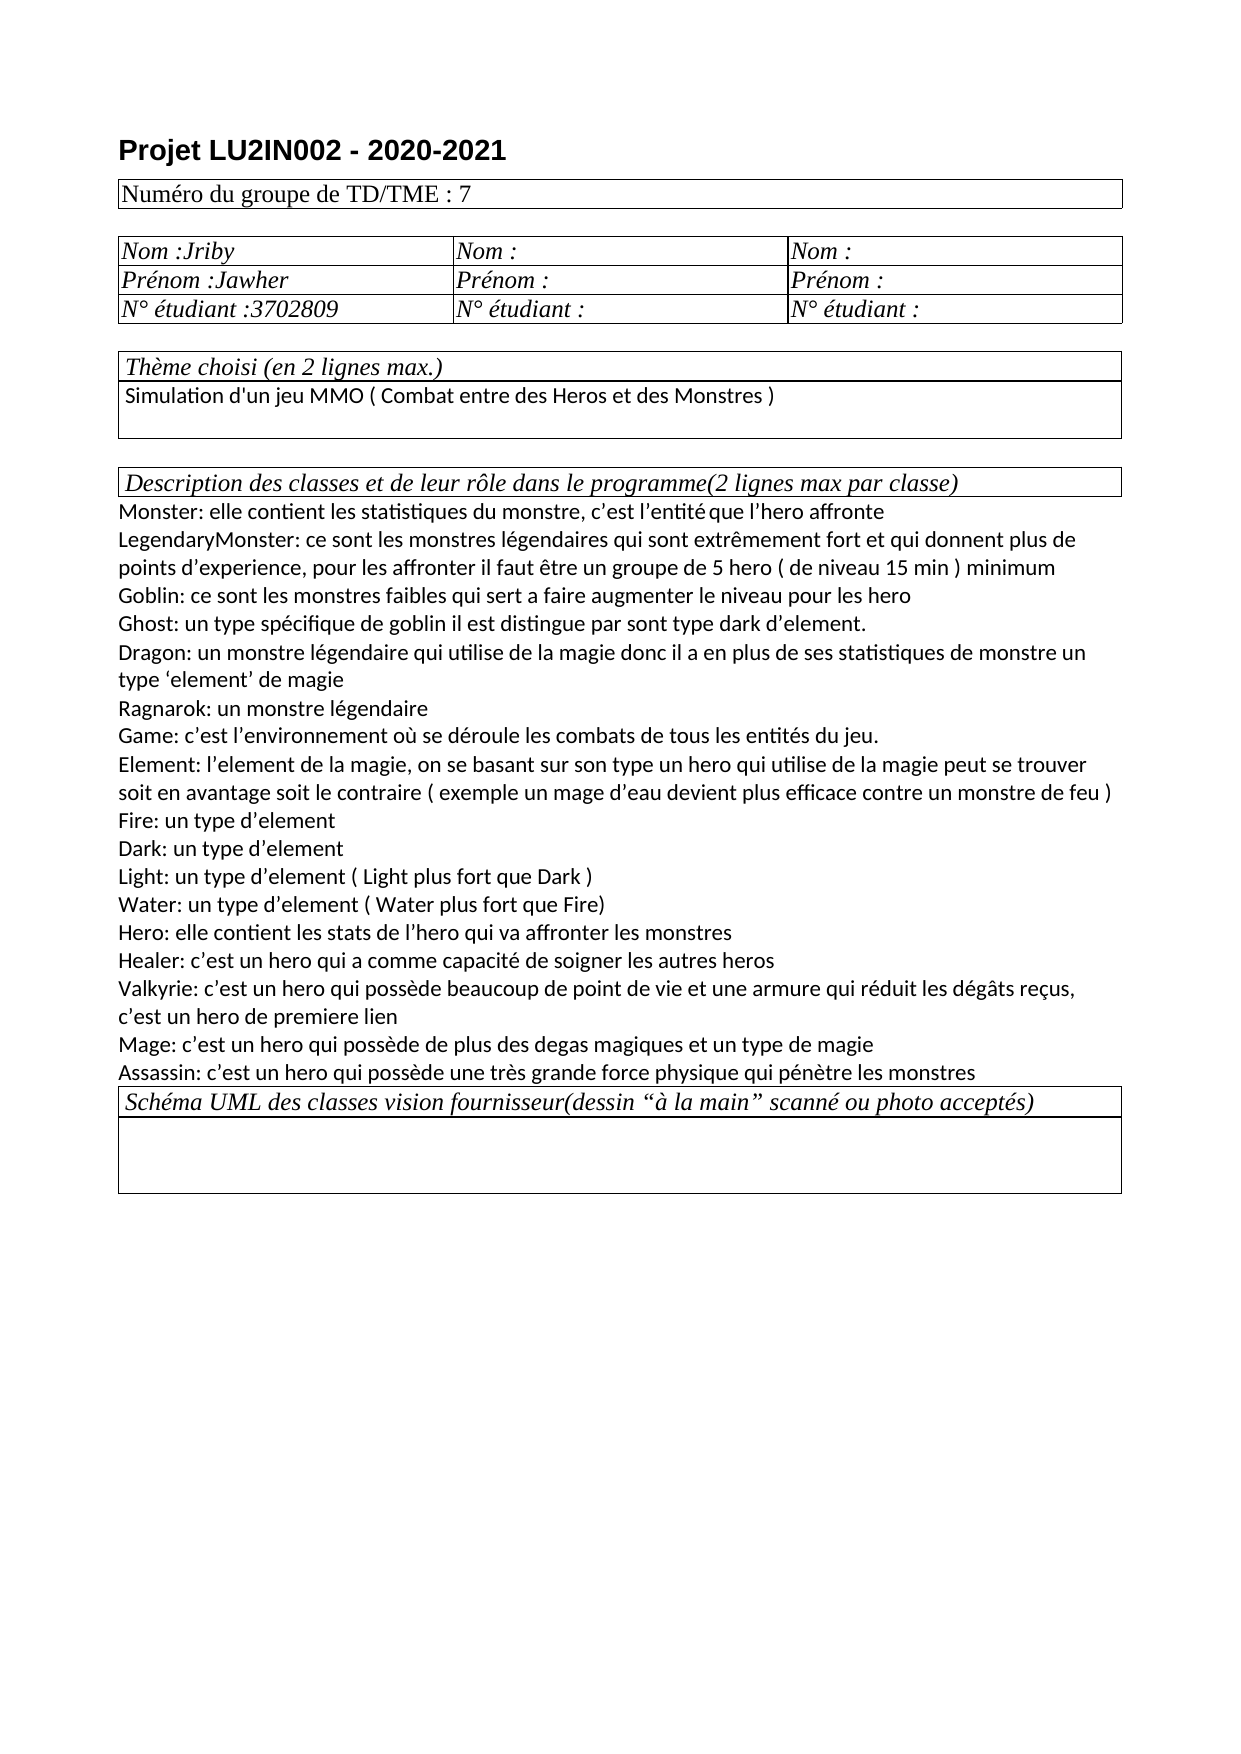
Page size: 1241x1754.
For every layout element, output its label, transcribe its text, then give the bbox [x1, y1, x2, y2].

table_cell N° étudiant : [454, 295, 787, 323]
text Light: un type d’element ( Light plus fort que Dark ) [118, 862, 1122, 890]
table_header Nom :Jriby [119, 237, 453, 265]
text LegendaryMonster: ce sont les monstres légendaires qui sont extrêmement fort et qui donnent plus de points d’experience, pour les affronter il faut être un groupe de 5 hero ( de niveau 15 min ) minimum [118, 526, 1122, 582]
text Ghost: un type spécifique de goblin il est distingue par sont type dark d’element. [118, 609, 1122, 638]
text Monster: elle contient les statistiques du monstre, c’est l’entité que l’hero affronte [118, 497, 1122, 526]
table_cell N° étudiant : [789, 295, 1122, 323]
text Valkyrie: c’est un hero qui possède beaucoup de point de vie et une armure qui réduit les dégâts reçus, c’est un hero de premiere lien [118, 974, 1122, 1030]
text Fire: un type d’element [118, 806, 1122, 834]
table_header Nom : [789, 237, 1122, 265]
text Assassin: c’est un hero qui possède une très grande force physique qui pénètre les monstres [118, 1058, 1122, 1086]
text Element: l’element de la magie, on se basant sur son type un hero qui utilise de la magie peut se trouver soit en avantage soit le contraire ( exemple un mage d’eau devient plus efficace contre un monstre de feu ) [118, 750, 1122, 806]
table_cell Prénom : [789, 266, 1122, 294]
text Hero: elle contient les stats de l’hero qui va affronter les monstres [118, 918, 1122, 946]
table_header Description des classes et de leur rôle dans le programme(2 lignes max par classe) [119, 468, 1121, 496]
text Mage: c’est un hero qui possède de plus des degas magiques et un type de magie [118, 1030, 1122, 1058]
table_header Schéma UML des classes vision fournisseur(dessin “à la main” scanné ou photo acceptés) [119, 1087, 1121, 1116]
table_cell N° étudiant :3702809 [119, 295, 453, 323]
text Ragnarok: un monstre légendaire [118, 694, 1122, 722]
table_header Numéro du groupe de TD/TME : 7 [119, 180, 1122, 208]
table_cell Prénom : [454, 266, 787, 294]
text Goblin: ce sont les monstres faibles qui sert a faire augmenter le niveau pour les hero [118, 582, 1122, 609]
table_header Thème choisi (en 2 lignes max.) [119, 352, 1121, 380]
table_header Nom : [454, 237, 787, 265]
text Dark: un type d’element [118, 834, 1122, 862]
table_cell Prénom :Jawher [119, 266, 453, 294]
table_cell Simulation d'un jeu MMO ( Combat entre des Heros et des Monstres ) [119, 382, 1121, 438]
text Game: c’est l’environnement où se déroule les combats de tous les entités du jeu. [118, 722, 1122, 750]
text Water: un type d’element ( Water plus fort que Fire) [118, 890, 1122, 918]
text Projet LU2IN002 - 2020-2021 [118, 133, 1122, 166]
text Healer: c’est un hero qui a comme capacité de soigner les autres heros [118, 946, 1122, 974]
text Dragon: un monstre légendaire qui utilise de la magie donc il a en plus de ses statistiques de monstre un type ‘element’ de magie [118, 638, 1122, 694]
table_cell [119, 1118, 1121, 1193]
